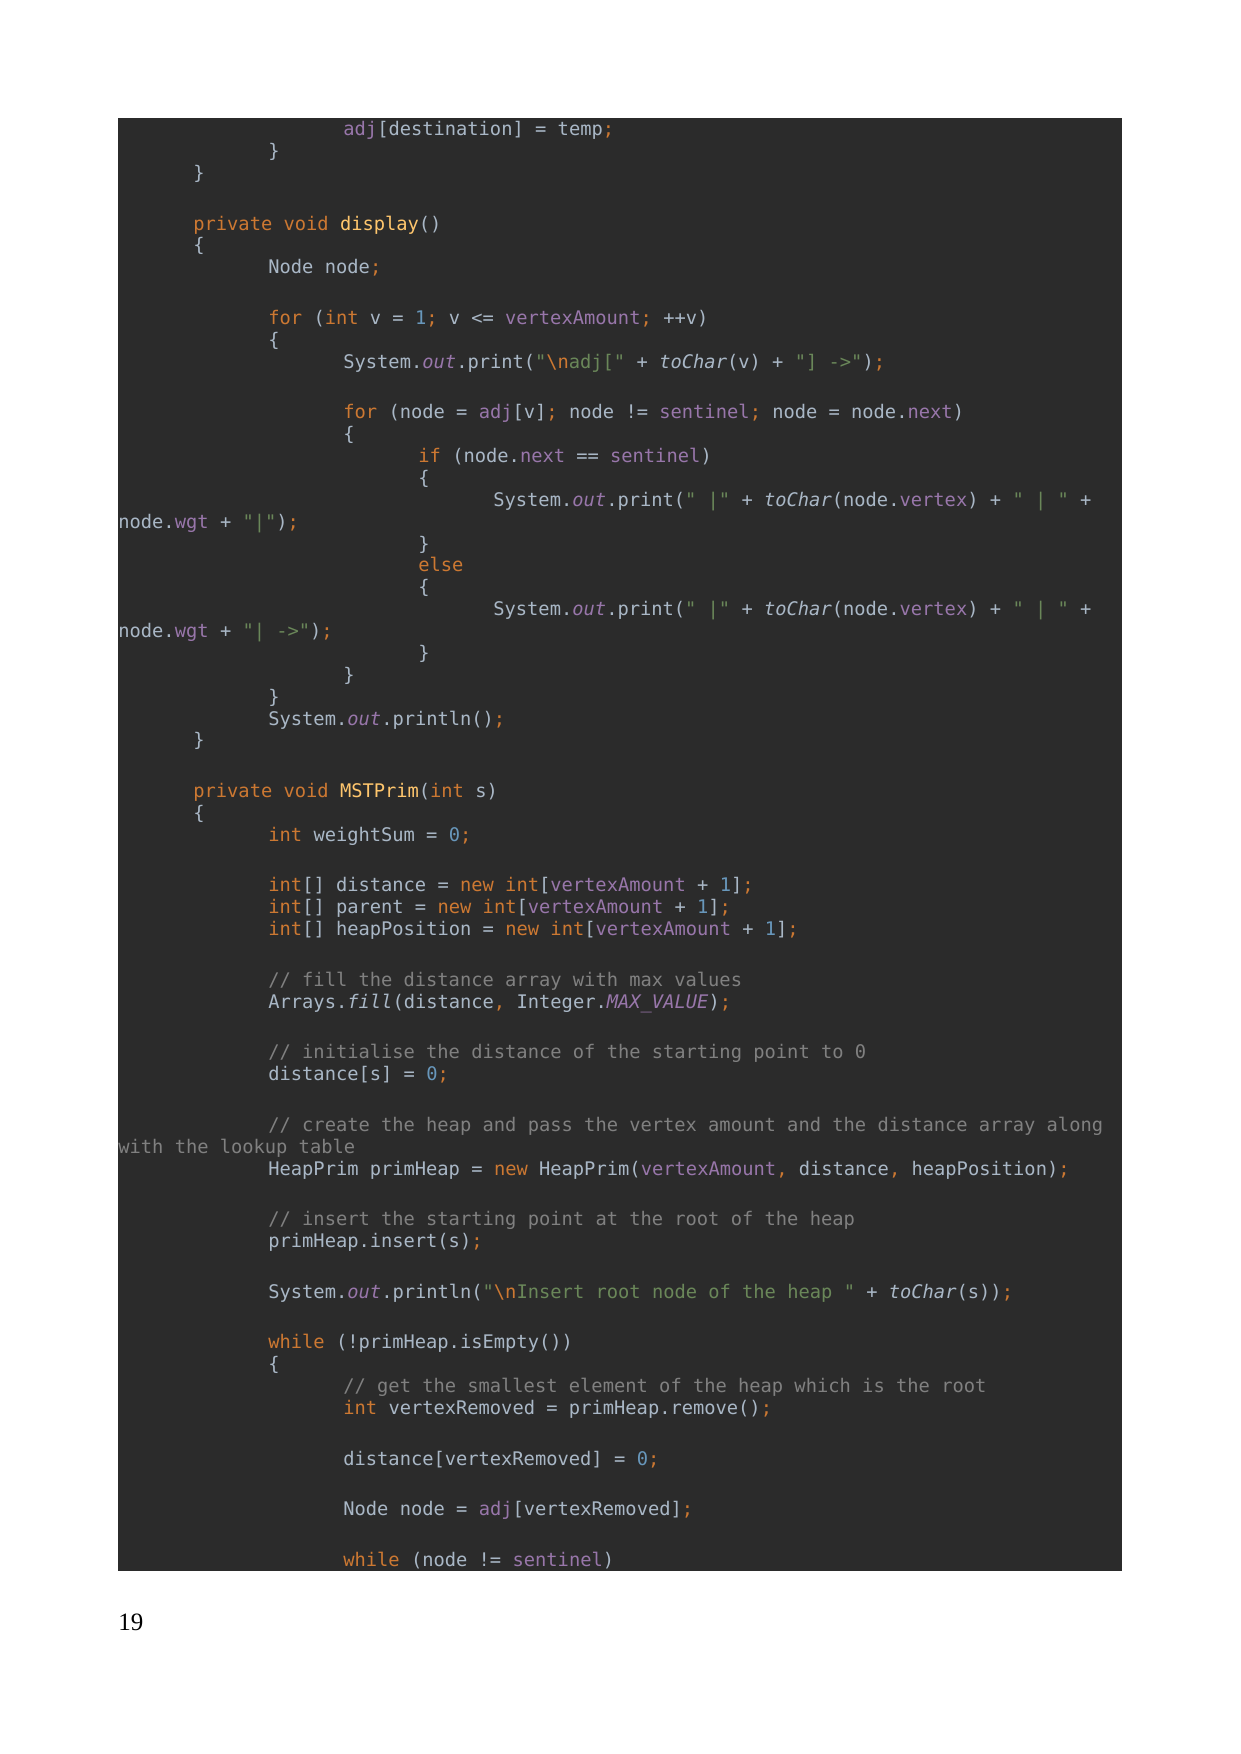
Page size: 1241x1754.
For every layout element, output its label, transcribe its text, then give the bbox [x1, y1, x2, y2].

text adj[destination] = temp; } } private void display() { Node node; for (int v = 1; v <= vertexAmount; ++v) { System.out.print("\nadj[" + toChar(v) + "] ->"); for (node = adj[v]; node != sentinel; node = node.next) { if (node.next == sentinel) { System.out.print(" |" + toChar(node.vertex) + " | " + node.wgt + "|"); } else { System.out.print(" |" + toChar(node.vertex) + " | " + node.wgt + "| ->"); } } } System.out.println(); } private void MSTPrim(int s) { int weightSum = 0; int[] distance = new int[vertexAmount + 1]; int[] parent = new int[vertexAmount + 1]; int[] heapPosition = new int[vertexAmount + 1]; // fill the distance array with max values Arrays.fill(distance, Integer.MAX_VALUE); // initialise the distance of the starting point to 0 distance[s] = 0; // create the heap and pass the vertex amount and the distance array along with the lookup table HeapPrim primHeap = new HeapPrim(vertexAmount, distance, heapPosition); // insert the starting point at the root of the heap primHeap.insert(s); System.out.println("\nInsert root node of the heap " + toChar(s)); while (!primHeap.isEmpty()) { // get the smallest element of the heap which is the root int vertexRemoved = primHeap.remove(); distance[vertexRemoved] = 0; Node node = adj[vertexRemoved]; while (node != sentinel) [118, 118, 1122, 1571]
